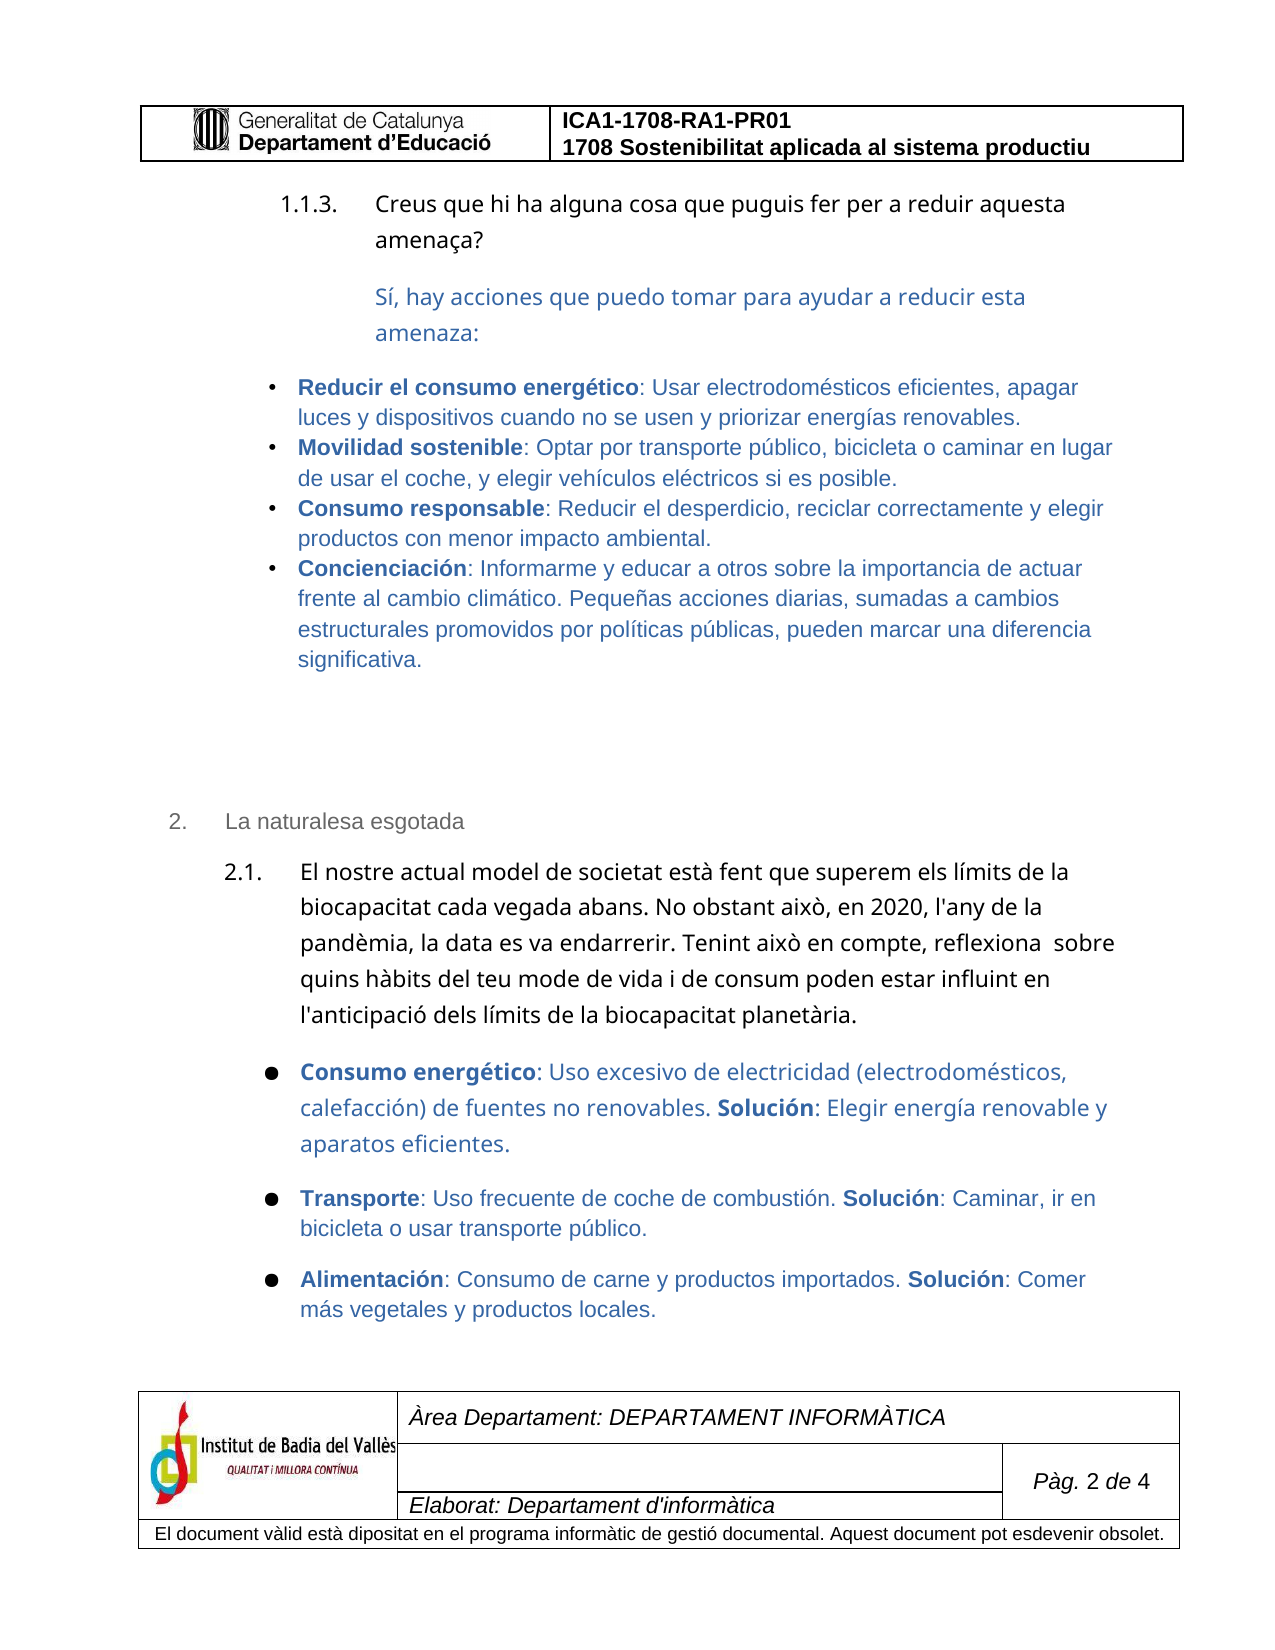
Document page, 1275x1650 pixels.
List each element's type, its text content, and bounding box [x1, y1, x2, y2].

list Movilidad sostenible: Optar por transporte público, bicicleta o caminar en lugar de usar el coche, y elegir vehículos eléctricos si es posible. [268, 434, 1125, 491]
subtitle La naturalesa esgotada [187, 808, 1125, 834]
list Alimentación: Consumo de carne y productos importados. Solución: Comer más vegetales y productos locales. [262, 1266, 1125, 1322]
picture [193, 107, 491, 155]
list Transporte: Uso frecuente de coche de combustión. Solución: Caminar, ir en bicicleta o usar transporte público. [262, 1184, 1125, 1241]
list Consumo energético: Uso excesivo de electricidad (electrodomésticos, calefacción) de fuentes no renovables. Solución: Elegir energía renovable y aparatos eficientes. [262, 1056, 1125, 1159]
list Sí, hay acciones que puedo tomar para ayudar a reducir esta amenaza: [337, 281, 1125, 348]
list Reducir el consumo energético: Usar electrodomésticos eficientes, apagar luces y dispositivos cuando no se usen y priorizar energías renovables. [268, 374, 1125, 430]
list Creus que hi ha alguna cosa que puguis fer per a reduir aquesta amenaça? [337, 188, 1125, 256]
list El nostre actual model de societat està fent que superem els límits de la biocapacitat cada vegada abans. No obstant això, en 2020, l'any de la pandèmia, la data es va endarrerir. Tenint això en compte, reflexiona sobre quins hàbits del teu mode de vida i de consum poden estar influint en l'anticipació dels límits de la biocapacitat planetària. [262, 855, 1125, 1030]
picture [150, 1392, 396, 1514]
list Consumo responsable: Reducir el desperdicio, reciclar correctamente y elegir productos con menor impacto ambiental. [268, 495, 1125, 551]
list Concienciación: Informarme y educar a otros sobre la importancia de actuar frente al cambio climático. Pequeñas acciones diarias, sumadas a cambios estructurales promovidos por políticas públicas, pueden marcar una diferencia significativa. [268, 555, 1125, 672]
